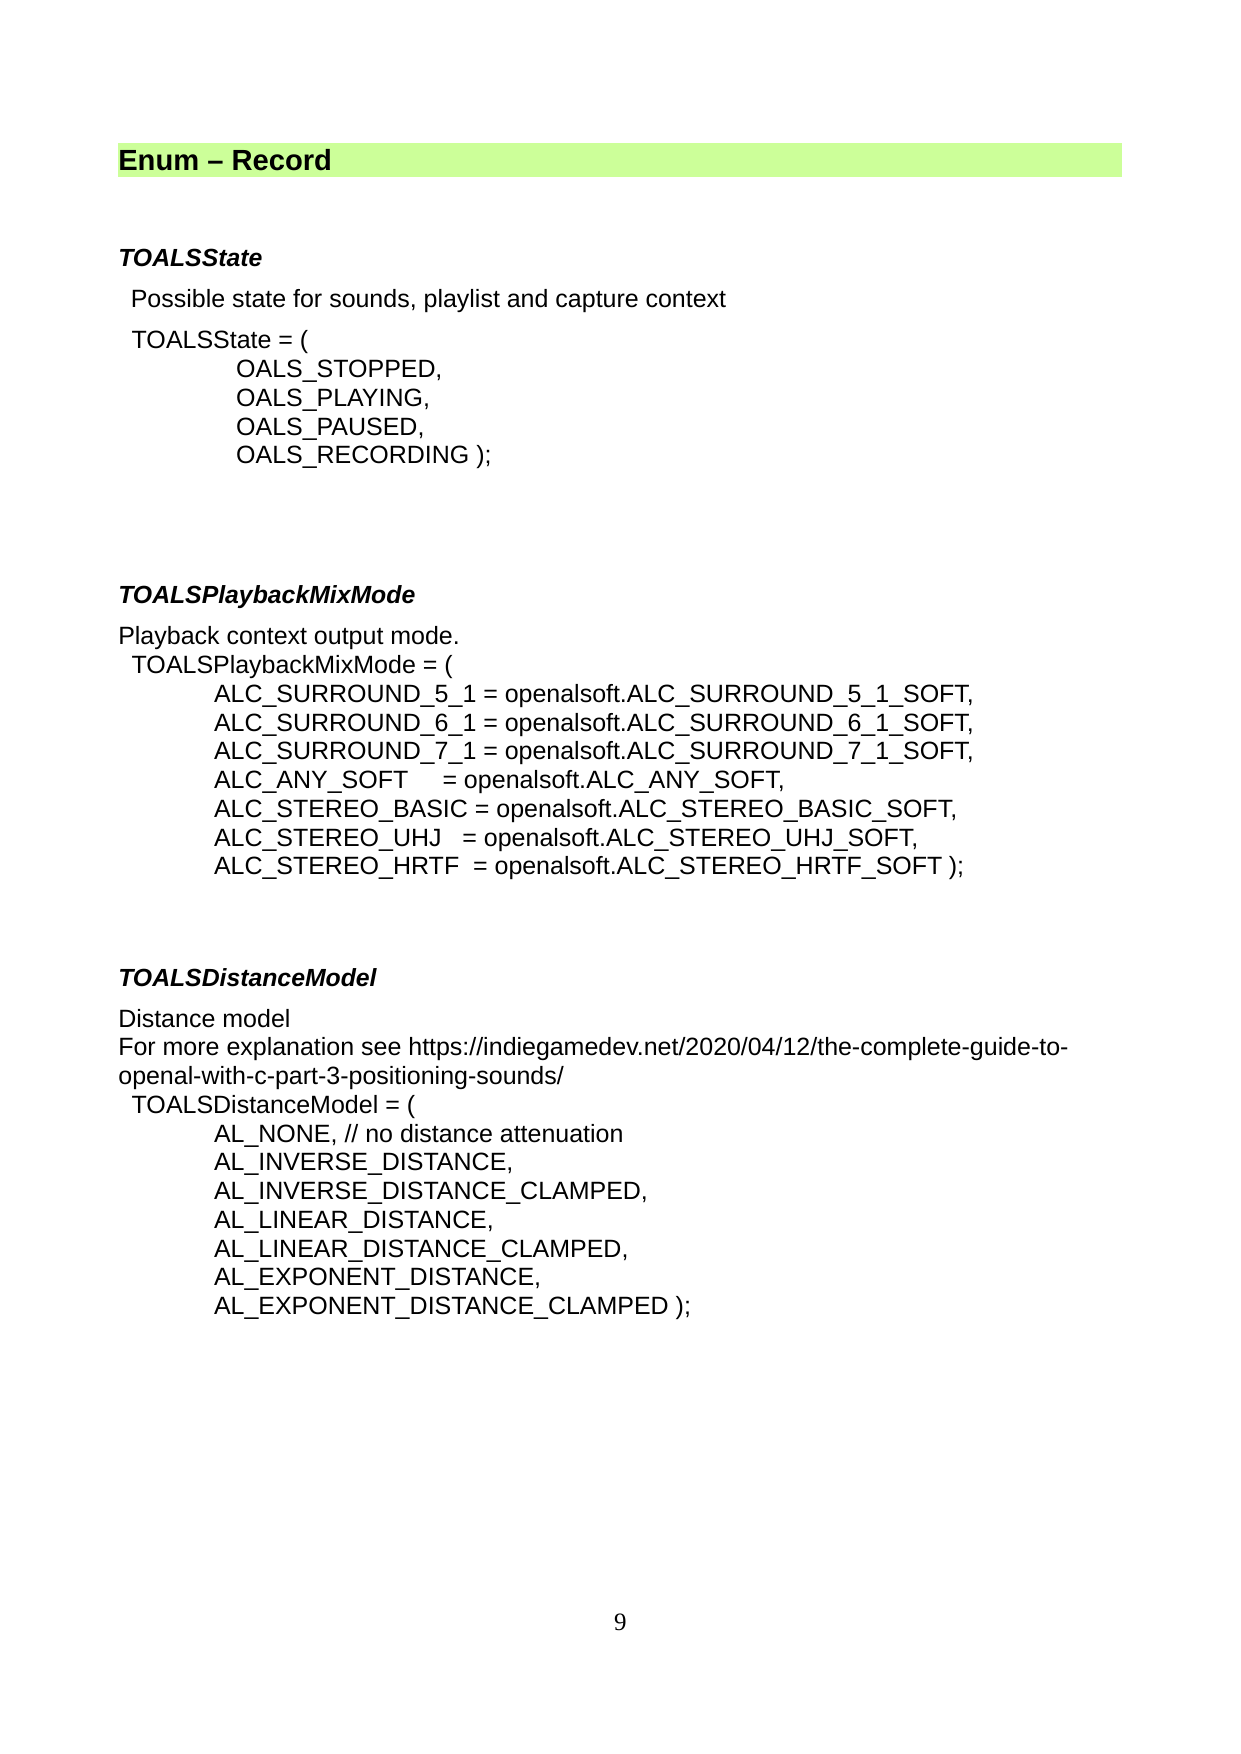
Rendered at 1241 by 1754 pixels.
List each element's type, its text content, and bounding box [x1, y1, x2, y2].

text Playback context output mode. [118, 621, 1122, 650]
text ALC_SURROUND_7_1 = openalsoft.ALC_SURROUND_7_1_SOFT, [118, 736, 1122, 765]
subtitle TOALSDistanceModel [118, 963, 1122, 991]
text ALC_ANY_SOFT = openalsoft.ALC_ANY_SOFT, [118, 765, 1122, 794]
text ALC_SURROUND_5_1 = openalsoft.ALC_SURROUND_5_1_SOFT, [118, 679, 1122, 708]
text AL_LINEAR_DISTANCE, [118, 1205, 1122, 1234]
text AL_EXPONENT_DISTANCE_CLAMPED ); [118, 1291, 1122, 1320]
text OALS_PAUSED, [118, 412, 1122, 440]
text AL_INVERSE_DISTANCE, [118, 1147, 1122, 1176]
text For more explanation see https://indiegamedev.net/2020/04/12/the-complete-guide-to-openal-with-c-part-3-positioning-sounds/ [118, 1032, 1122, 1090]
text TOALSPlaybackMixMode = ( [118, 650, 1122, 679]
text OALS_PLAYING, [118, 383, 1122, 412]
text Distance model [118, 1004, 1122, 1032]
text AL_LINEAR_DISTANCE_CLAMPED, [118, 1234, 1122, 1262]
text AL_EXPONENT_DISTANCE, [118, 1262, 1122, 1291]
subtitle Enum – Record [118, 143, 1122, 177]
text AL_NONE, // no distance attenuation [118, 1119, 1122, 1147]
text Possible state for sounds, playlist and capture context [118, 284, 1122, 313]
text ALC_STEREO_HRTF = openalsoft.ALC_STEREO_HRTF_SOFT ); [118, 851, 1122, 880]
subtitle TOALSState [118, 243, 1122, 271]
text AL_INVERSE_DISTANCE_CLAMPED, [118, 1176, 1122, 1205]
subtitle TOALSPlaybackMixMode [118, 580, 1122, 609]
text TOALSState = ( [118, 325, 1122, 354]
text TOALSDistanceModel = ( [118, 1090, 1122, 1119]
text OALS_RECORDING ); [118, 440, 1122, 469]
text ALC_SURROUND_6_1 = openalsoft.ALC_SURROUND_6_1_SOFT, [118, 708, 1122, 736]
text ALC_STEREO_UHJ = openalsoft.ALC_STEREO_UHJ_SOFT, [118, 823, 1122, 851]
text OALS_STOPPED, [118, 354, 1122, 383]
text ALC_STEREO_BASIC = openalsoft.ALC_STEREO_BASIC_SOFT, [118, 794, 1122, 823]
